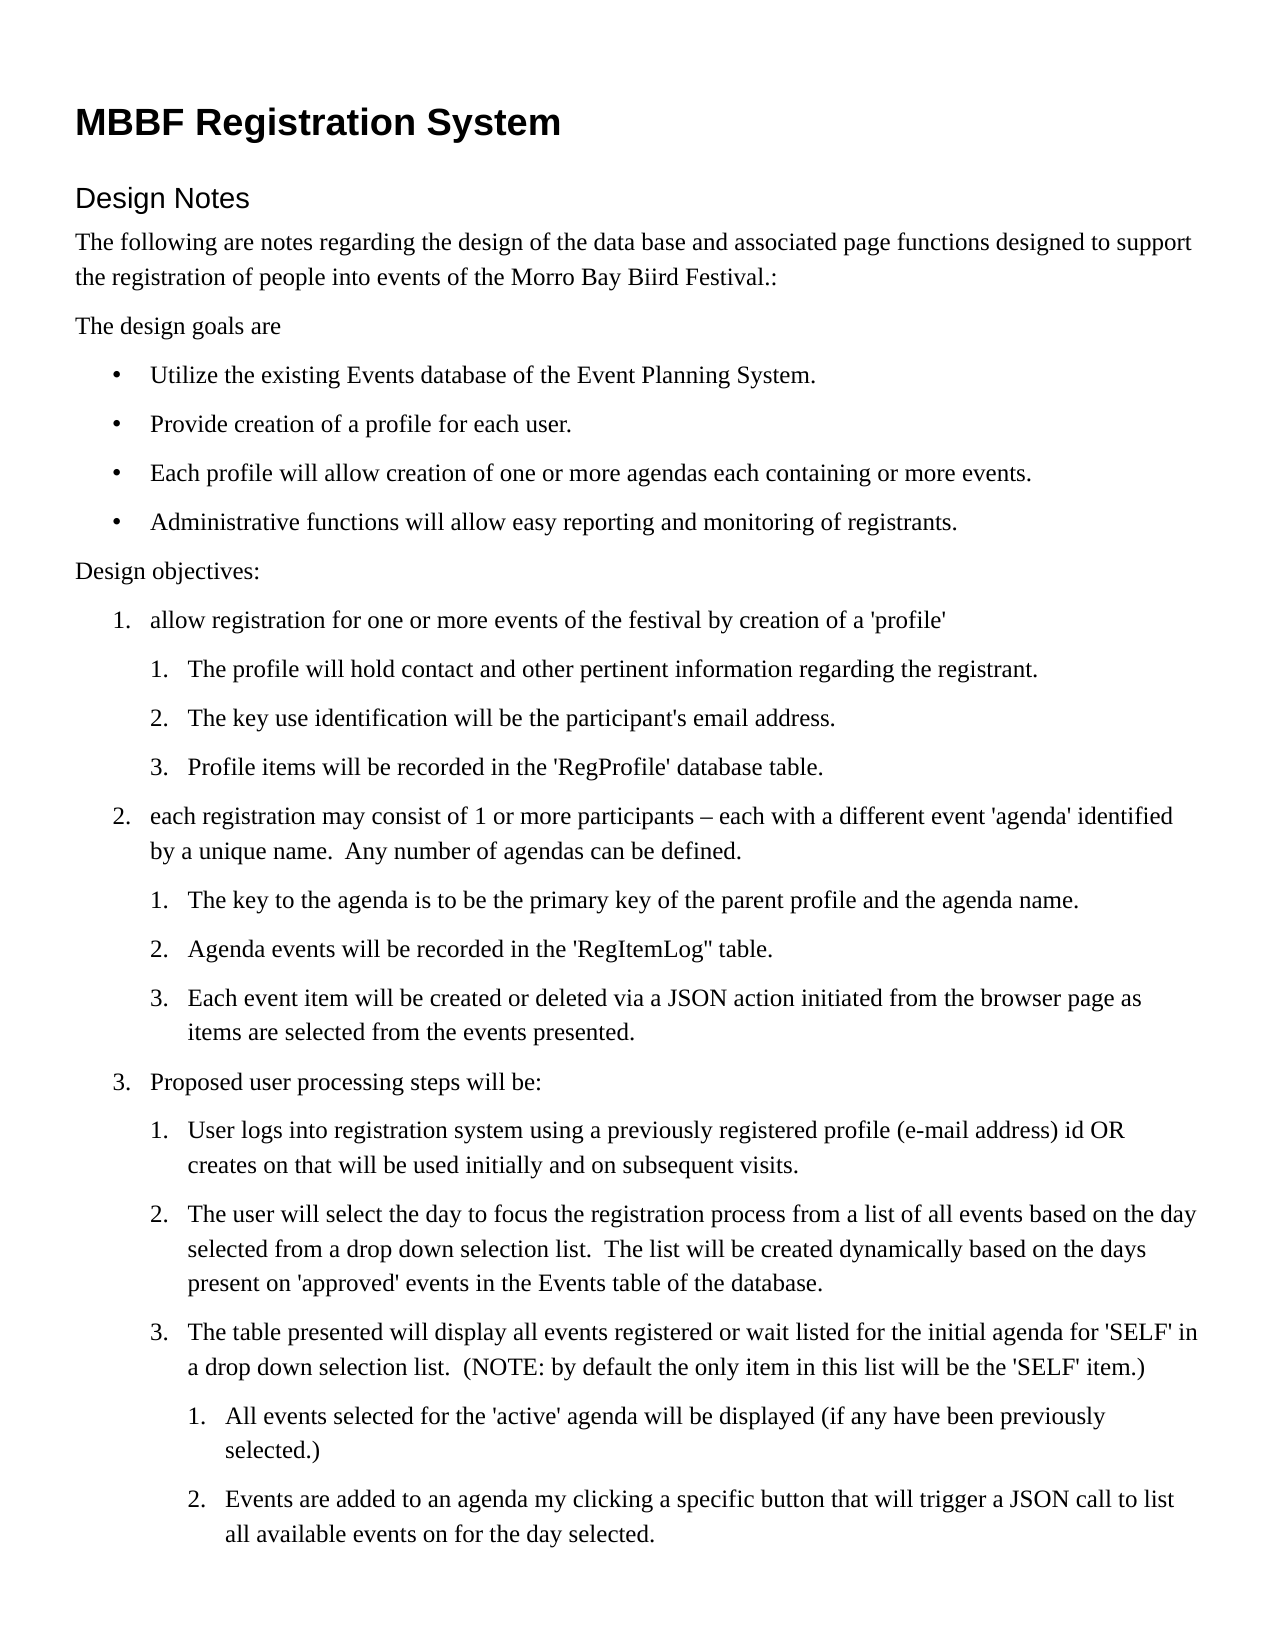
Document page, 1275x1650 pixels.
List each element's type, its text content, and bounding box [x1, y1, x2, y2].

subtitle Design Notes [75, 181, 1200, 215]
subtitle MBBF Registration System [75, 100, 1200, 144]
list The key to the agenda is to be the primary key of the parent profile and the agenda name. [150, 885, 1200, 914]
list The key use identification will be the participant's email address. [150, 703, 1200, 732]
list Provide creation of a profile for each user. [112, 409, 1200, 438]
list The profile will hold contact and other pertinent information regarding the registrant. [150, 654, 1200, 683]
list Agenda events will be recorded in the 'RegItemLog'' table. [150, 934, 1200, 963]
text Design objectives: [75, 556, 1200, 585]
list Each profile will allow creation of one or more agendas each containing or more events. [112, 458, 1200, 487]
list each registration may consist of 1 or more participants – each with a different event 'agenda' identified by a unique name. Any number of agendas can be defined. [112, 801, 1200, 864]
list Administrative functions will allow easy reporting and monitoring of registrants. [112, 507, 1200, 536]
text The following are notes regarding the design of the data base and associated page functions designed to support the registration of people into events of the Morro Bay Biird Festival.: [75, 227, 1200, 290]
list All events selected for the 'active' agenda will be displayed (if any have been previously selected.) [187, 1401, 1200, 1464]
list The user will select the day to focus the registration process from a list of all events based on the day selected from a drop down selection list. The list will be created dynamically based on the days present on 'approved' events in the Events table of the database. [150, 1199, 1200, 1297]
list Profile items will be recorded in the 'RegProfile' database table. [150, 752, 1200, 781]
list User logs into registration system using a previously registered profile (e-mail address) id OR creates on that will be used initially and on subsequent visits. [150, 1116, 1200, 1179]
list allow registration for one or more events of the festival by creation of a 'profile' [112, 605, 1200, 634]
text The design goals are [75, 311, 1200, 339]
list Utilize the existing Events database of the Event Planning System. [112, 360, 1200, 388]
list Each event item will be created or deleted via a JSON action initiated from the browser page as items are selected from the events presented. [150, 983, 1200, 1046]
list The table presented will display all events registered or wait listed for the initial agenda for 'SELF' in a drop down selection list. (NOTE: by default the only item in this list will be the 'SELF' item.) [150, 1317, 1200, 1380]
list Proposed user processing steps will be: [112, 1067, 1200, 1095]
list Events are added to an agenda my clicking a specific button that will trigger a JSON call to list all available events on for the day selected. [187, 1484, 1200, 1547]
